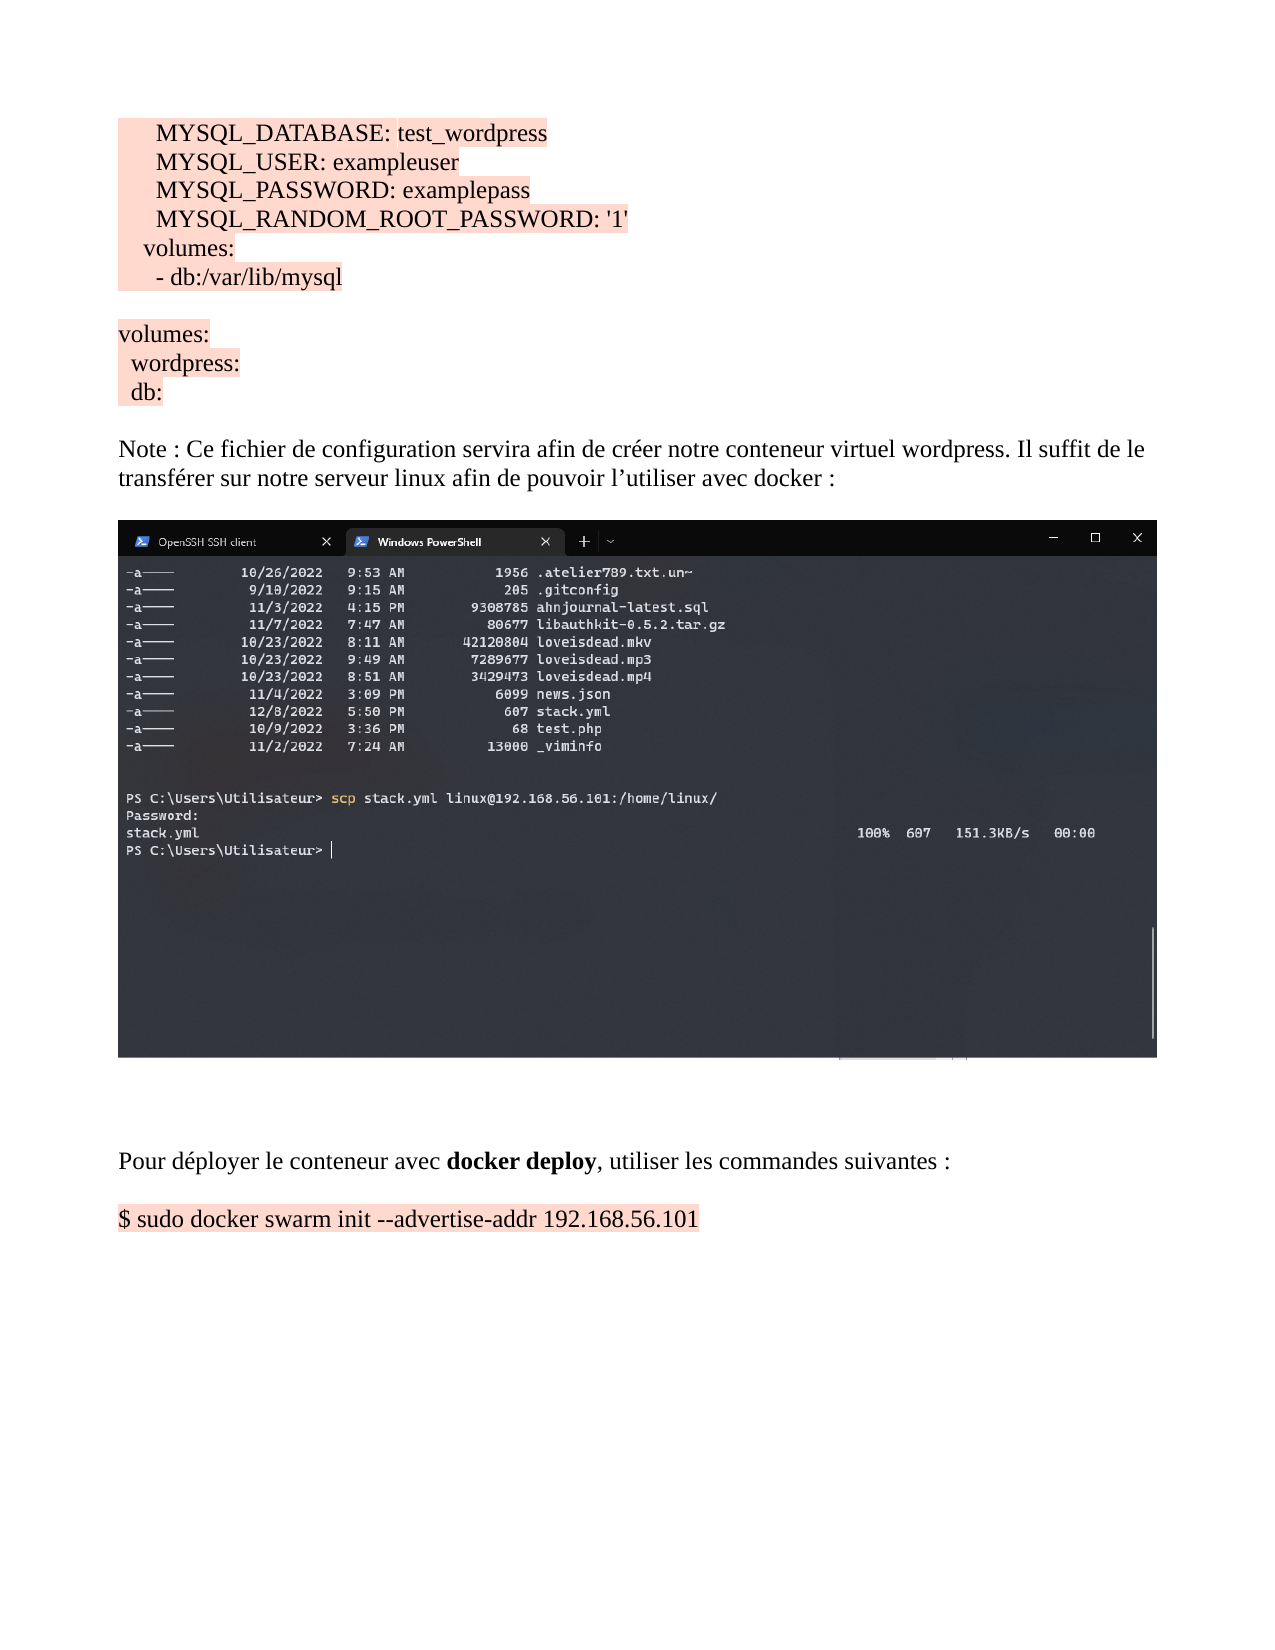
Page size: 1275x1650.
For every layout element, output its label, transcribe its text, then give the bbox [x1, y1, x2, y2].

text volumes: [118, 319, 1157, 348]
text MYSQL_DATABASE: test_wordpress [118, 118, 1157, 147]
text Note : Ce fichier de configuration servira afin de créer notre conteneur virtuel wordpress. Il suffit de le transférer sur notre serveur linux afin de pouvoir l’utiliser avec docker : [118, 434, 1157, 492]
text db: [118, 377, 1157, 406]
text MYSQL_PASSWORD: examplepass [118, 176, 1157, 204]
text wordpress: [118, 348, 1157, 377]
text MYSQL_USER: exampleuser [118, 147, 1157, 176]
picture [118, 520, 1157, 1060]
text $ sudo docker swarm init --advertise-addr 192.168.56.101 [118, 1204, 1157, 1232]
text MYSQL_RANDOM_ROOT_PASSWORD: '1' [118, 204, 1157, 233]
text volumes: [118, 233, 1157, 262]
text Pour déployer le conteneur avec docker deploy, utiliser les commandes suivantes : [118, 1146, 1157, 1175]
text - db:/var/lib/mysql [118, 262, 1157, 291]
